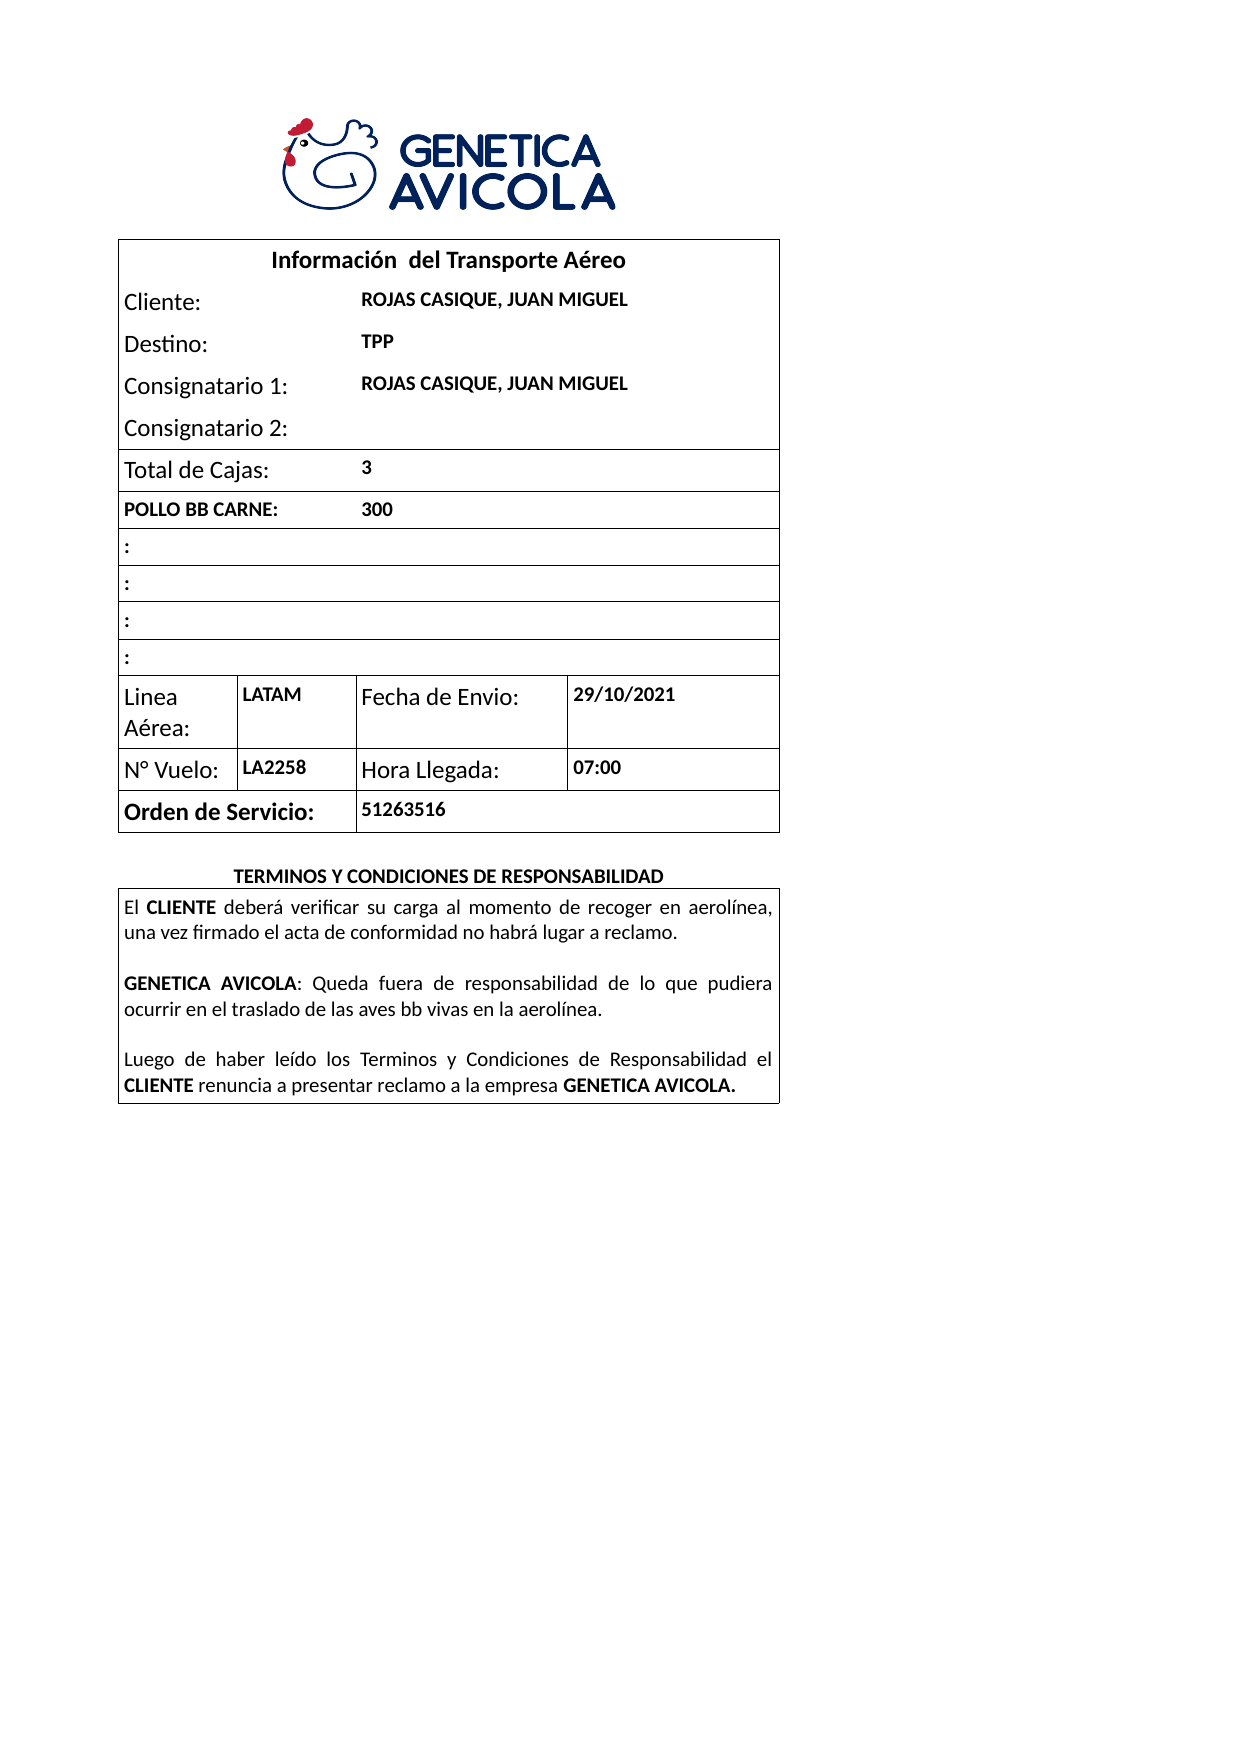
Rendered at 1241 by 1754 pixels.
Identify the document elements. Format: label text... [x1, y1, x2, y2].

table_cell 07:00 [568, 749, 779, 790]
table_cell LA2258 [238, 749, 356, 790]
table_cell POLLO BB CARNE: [119, 492, 356, 527]
table_cell : [119, 640, 356, 675]
table_cell [356, 406, 779, 448]
table_cell Destino: [119, 323, 356, 364]
table_cell 29/10/2021 [568, 676, 779, 748]
table_cell : [119, 529, 356, 564]
table_cell El CLIENTE deberá verificar su carga al momento de recoger en aerolínea, una vez firmado el acta de conformidad no habrá lugar a reclamo. GENETICA AVICOLA: Queda fuera de responsabilidad de lo que pudiera ocurrir en el traslado de las aves bb vivas en la aerolínea. Luego de haber leído los Terminos y Condiciones de Responsabilidad el CLIENTE renuncia a presentar reclamo a la empresa GENETICA AVICOLA. [119, 889, 779, 1103]
table_cell Total de Cajas: [119, 450, 356, 491]
table_cell Consignatario 2: [119, 406, 356, 448]
table_cell [356, 566, 779, 601]
table_cell N° Vuelo: [119, 749, 237, 790]
picture [282, 118, 616, 210]
table_cell Hora Llegada: [357, 749, 567, 790]
table_cell [356, 602, 779, 638]
table_cell [356, 529, 779, 564]
table_cell Cliente: [119, 281, 356, 322]
table_cell LATAM [238, 676, 356, 748]
table_cell : [119, 602, 356, 638]
table_cell 51263516 [357, 791, 779, 832]
table_cell ROJAS CASIQUE, JUAN MIGUEL [356, 365, 779, 406]
table_cell : [119, 566, 356, 601]
table_cell [356, 640, 779, 675]
table_cell Orden de Servicio: [119, 791, 356, 832]
table_cell TERMINOS Y CONDICIONES DE RESPONSABILIDAD [118, 833, 779, 888]
table_header Información del Transporte Aéreo [119, 240, 779, 281]
table_cell Consignatario 1: [119, 365, 356, 406]
table_cell 300 [356, 492, 779, 527]
table_cell Fecha de Envio: [357, 676, 567, 748]
table_cell TPP [356, 323, 779, 364]
table_cell ROJAS CASIQUE, JUAN MIGUEL [356, 281, 779, 322]
table_cell 3 [356, 450, 779, 491]
table_cell Linea Aérea: [119, 676, 237, 748]
